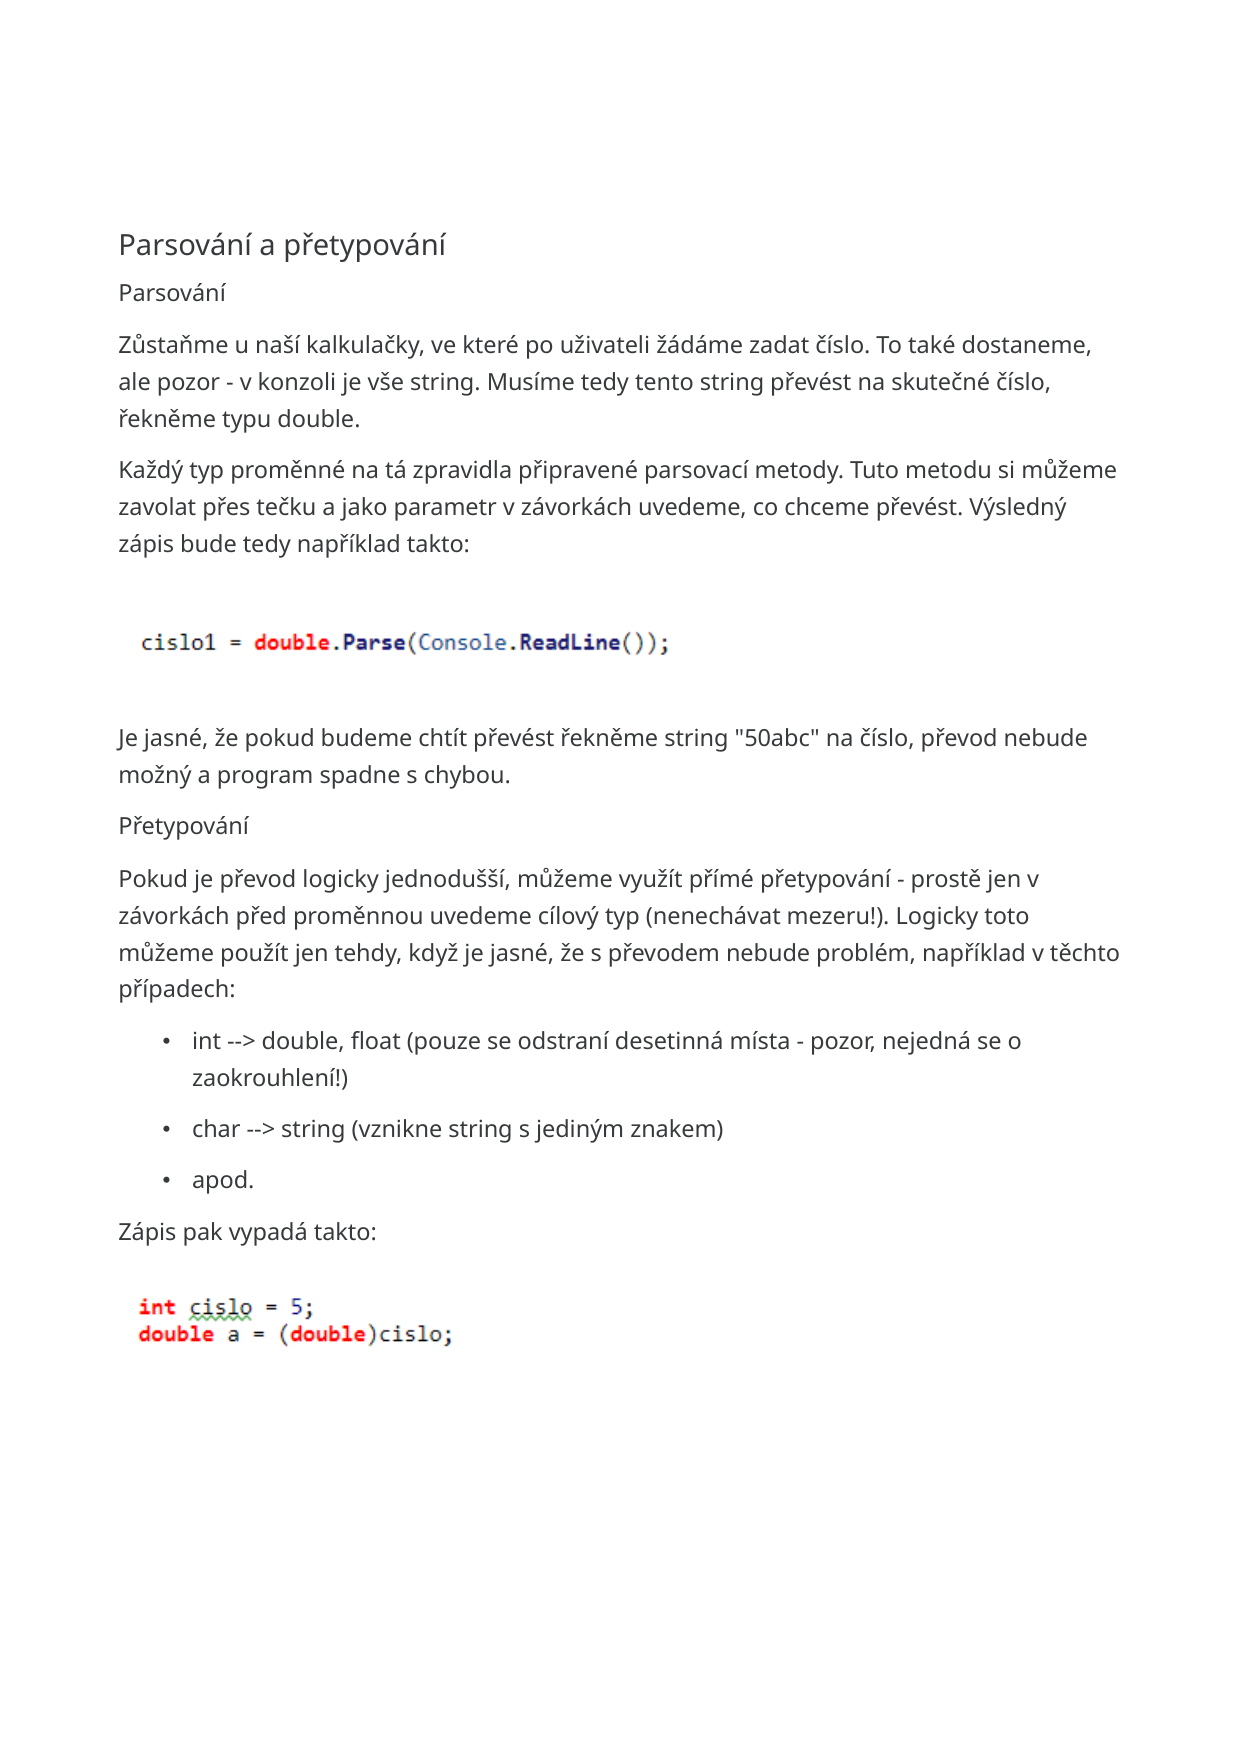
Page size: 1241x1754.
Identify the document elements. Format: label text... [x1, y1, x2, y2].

list char --> string (vznikne string s jediným znakem) [162, 1112, 1122, 1144]
list int --> double, float (pouze se odstraní desetinná místa - pozor, nejedná se o zaokrouhlení!) [162, 1024, 1122, 1093]
subtitle Parsování a přetypování [118, 224, 1122, 263]
picture [121, 626, 707, 663]
text Každý typ proměnné na tá zpravidla připravené parsovací metody. Tuto metodu si můžeme zavolat přes tečku a jako parametr v závorkách uvedeme, co chceme převést. Výsledný zápis bude tedy například takto: [118, 454, 1122, 559]
picture [118, 1287, 507, 1359]
list apod. [162, 1164, 1122, 1196]
text Zůstaňme u naší kalkulačky, ve které po uživateli žádáme zadat číslo. To také dostaneme, ale pozor - v konzoli je vše string. Musíme tedy tento string převést na skutečné číslo, řekněme typu double. [118, 329, 1122, 434]
subtitle Parsování [118, 276, 1122, 308]
text Pokud je převod logicky jednodušší, můžeme využít přímé přetypování - prostě jen v závorkách před proměnnou uvedeme cílový typ (nenechávat mezeru!). Logicky toto můžeme použít jen tehdy, když je jasné, že s převodem nebude problém, například v těchto případech: [118, 862, 1122, 1005]
subtitle Přetypování [118, 809, 1122, 842]
text Je jasné, že pokud budeme chtít převést řekněme string "50abc" na číslo, převod nebude možný a program spadne s chybou. [118, 721, 1122, 790]
text Zápis pak vypadá takto: [118, 1215, 1122, 1247]
